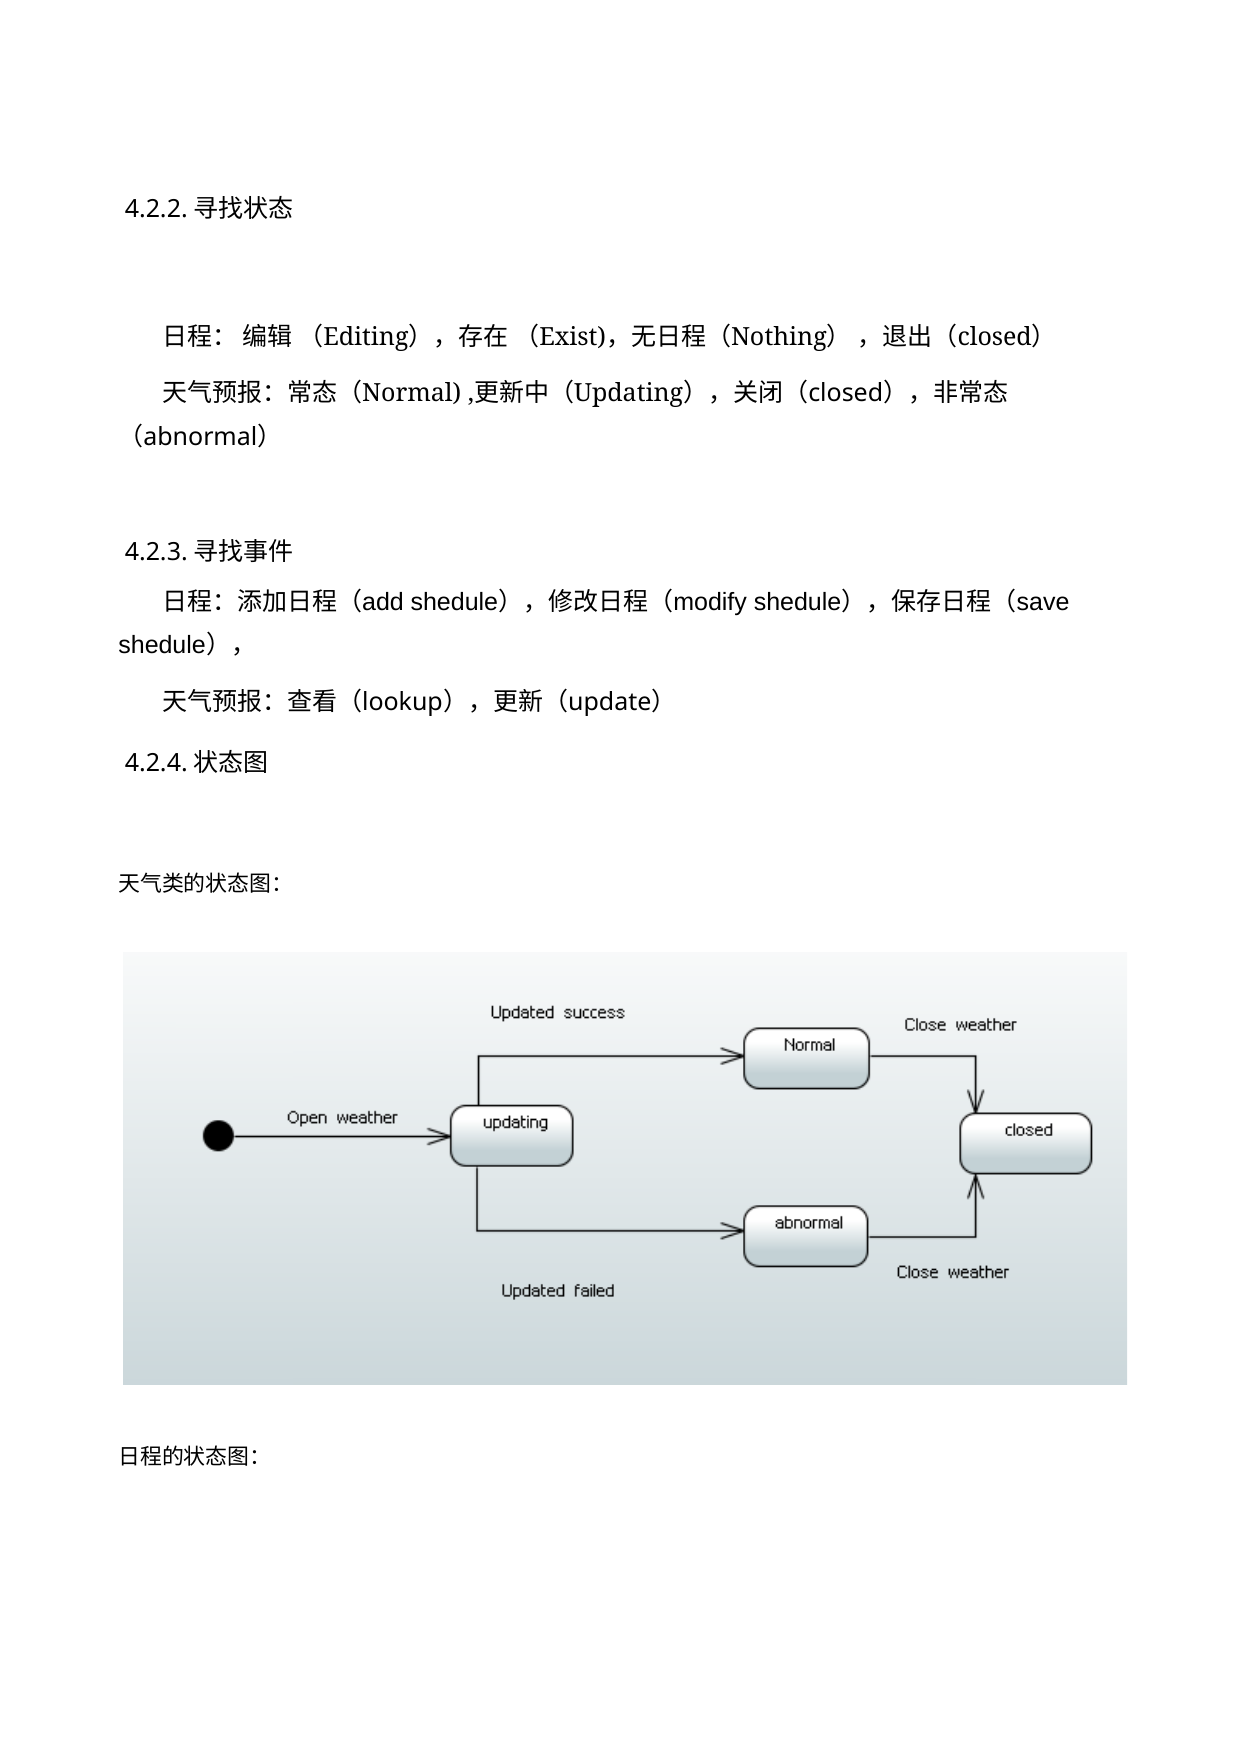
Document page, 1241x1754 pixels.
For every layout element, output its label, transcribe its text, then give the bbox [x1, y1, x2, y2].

subtitle 状态图 [118, 743, 1122, 779]
text 天气预报：常态（Normal) ,更新中（Updating），关闭（closed），非常态（abnormal） [118, 373, 1122, 452]
text 天气预报：查看（lookup），更新（update） [118, 681, 1122, 717]
text 日程：添加日程（add shedule），修改日程（modify shedule），保存日程（save shedule）， [118, 581, 1122, 661]
text 天气类的状态图： [118, 866, 1122, 898]
subtitle 寻找事件 [118, 532, 1122, 568]
text 日程的状态图： [118, 1439, 1122, 1471]
text 日程： 编辑 （Editing），存在 （Exist)，无日程（Nothing） ，退出（closed） [118, 316, 1122, 353]
subtitle 寻找状态 [118, 188, 1122, 224]
picture [123, 952, 1128, 1385]
